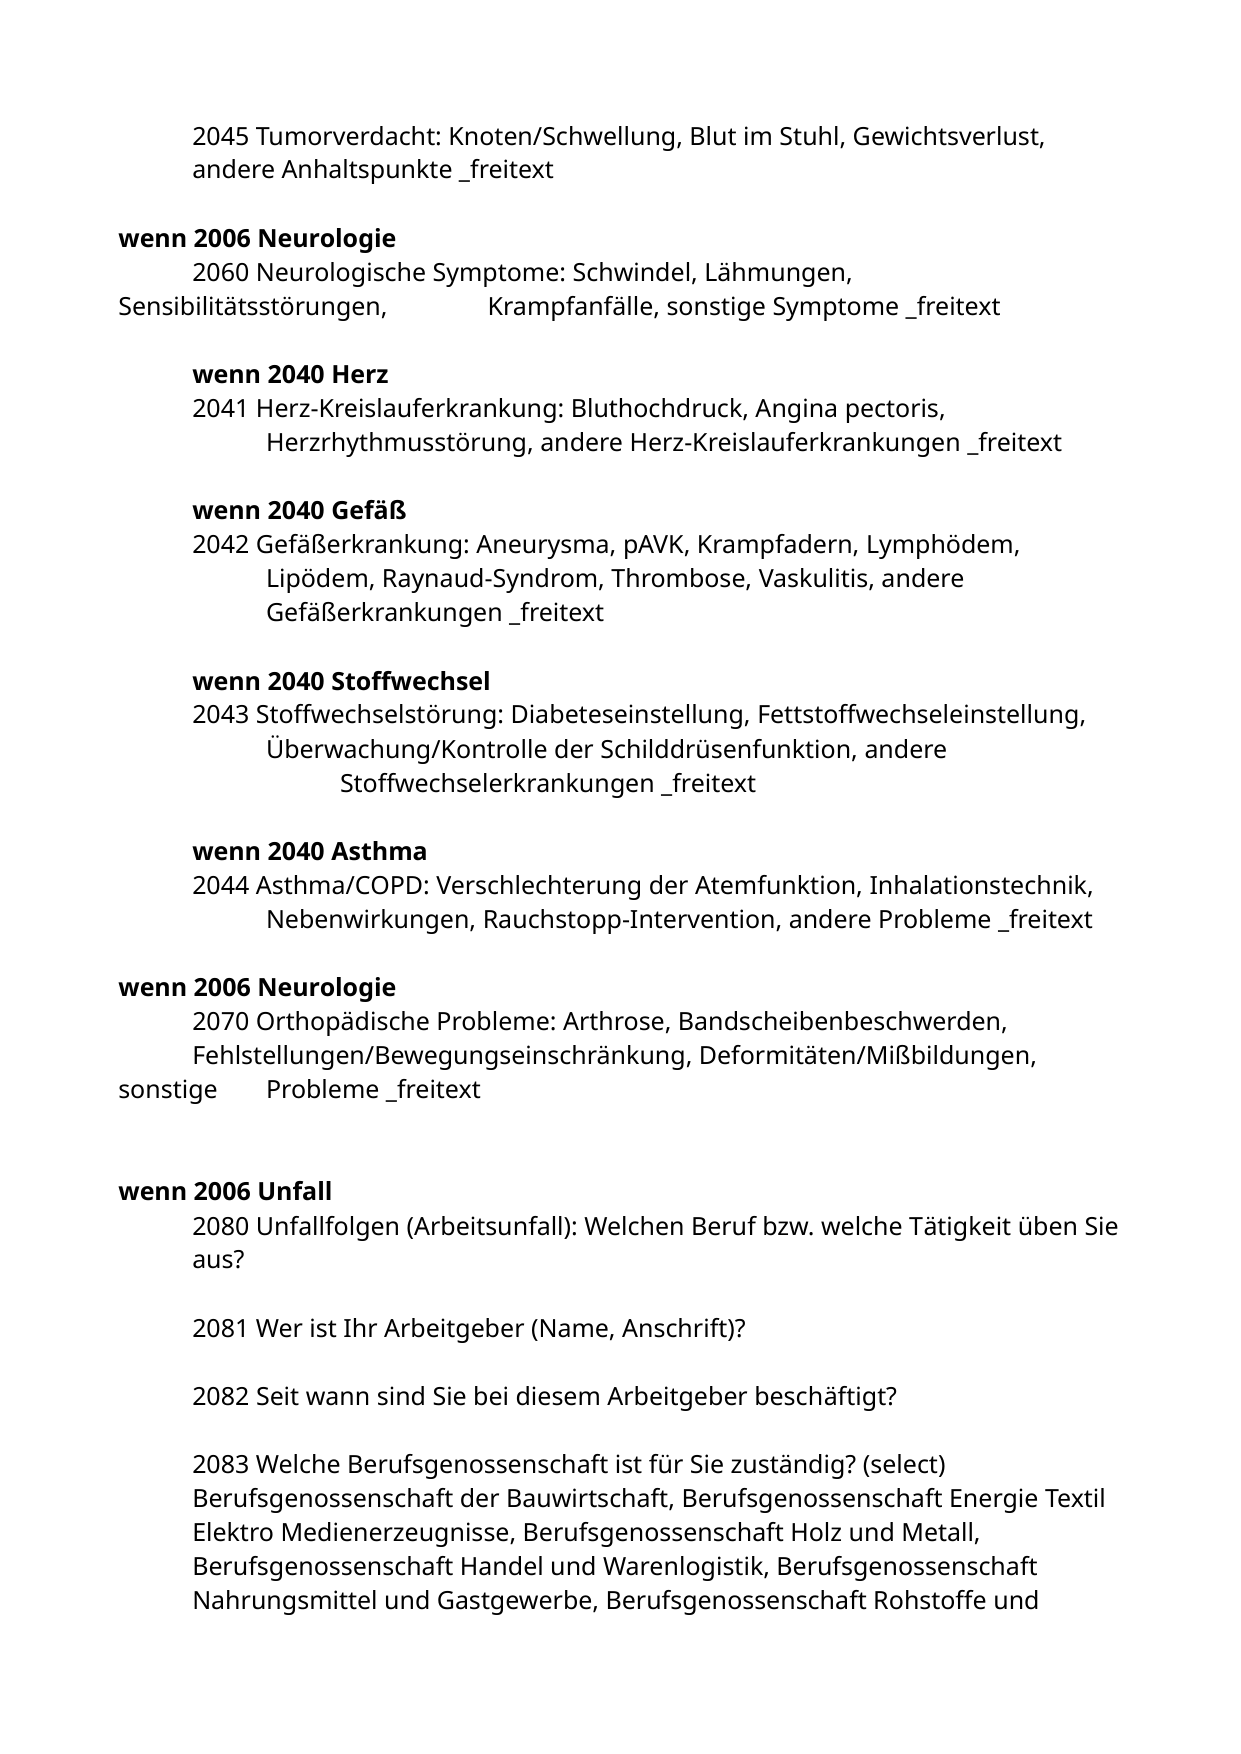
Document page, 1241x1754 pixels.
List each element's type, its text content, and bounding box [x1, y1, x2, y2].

text 2082 Seit wann sind Sie bei diesem Arbeitgeber beschäftigt? [118, 1378, 1122, 1412]
text 2060 Neurologische Symptome: Schwindel, Lähmungen, Sensibilitätsstörungen, Krampfanfälle, sonstige Symptome _freitext [118, 254, 1122, 322]
text 2083 Welche Berufsgenossenschaft ist für Sie zuständig? (select) [192, 1447, 1122, 1481]
text wenn 2040 Asthma [118, 833, 1122, 867]
text 2081 Wer ist Ihr Arbeitgeber (Name, Anschrift)? [118, 1310, 1122, 1344]
text 2044 Asthma/COPD: Verschlechterung der Atemfunktion, Inhalationstechnik, Nebenwirkungen, Rauchstopp-Intervention, andere Probleme _freitext [118, 867, 1122, 936]
text wenn 2040 Gefäß [118, 493, 1122, 527]
text wenn 2040 Stoffwechsel [118, 663, 1122, 697]
text wenn 2006 Neurologie [118, 220, 1122, 254]
text Berufsgenossenschaft der Bauwirtschaft, Berufsgenossenschaft Energie Textil Elektro Medienerzeugnisse, Berufsgenossenschaft Holz und Metall, Berufsgenossenschaft Handel und Warenlogistik, Berufsgenossenschaft Nahrungsmittel und Gastgewerbe, Berufsgenossenschaft Rohstoffe und [192, 1481, 1122, 1617]
text 2080 Unfallfolgen (Arbeitsunfall): Welchen Beruf bzw. welche Tätigkeit üben Sie aus? [118, 1208, 1122, 1276]
text 2070 Orthopädische Probleme: Arthrose, Bandscheibenbeschwerden, Fehlstellungen/Bewegungseinschränkung, Deformitäten/Mißbildungen, sonstige Probleme _freitext [118, 1004, 1122, 1106]
text 2042 Gefäßerkrankung: Aneurysma, pAVK, Krampfadern, Lymphödem, Lipödem, Raynaud-Syndrom, Thrombose, Vaskulitis, andere Gefäßerkrankungen _freitext [118, 527, 1122, 629]
text 2041 Herz-Kreislauferkrankung: Bluthochdruck, Angina pectoris, Herzrhythmusstörung, andere Herz-Kreislauferkrankungen _freitext [118, 391, 1122, 459]
text wenn 2006 Neurologie [118, 970, 1122, 1004]
text 2043 Stoffwechselstörung: Diabeteseinstellung, Fettstoffwechseleinstellung, Überwachung/Kontrolle der Schilddrüsenfunktion, andere Stoffwechselerkrankungen _freitext [118, 697, 1122, 799]
text wenn 2040 Herz [118, 357, 1122, 391]
text wenn 2006 Unfall [118, 1174, 1122, 1208]
text 2045 Tumorverdacht: Knoten/Schwellung, Blut im Stuhl, Gewichtsverlust, andere Anhaltspunkte _freitext [118, 118, 1122, 186]
